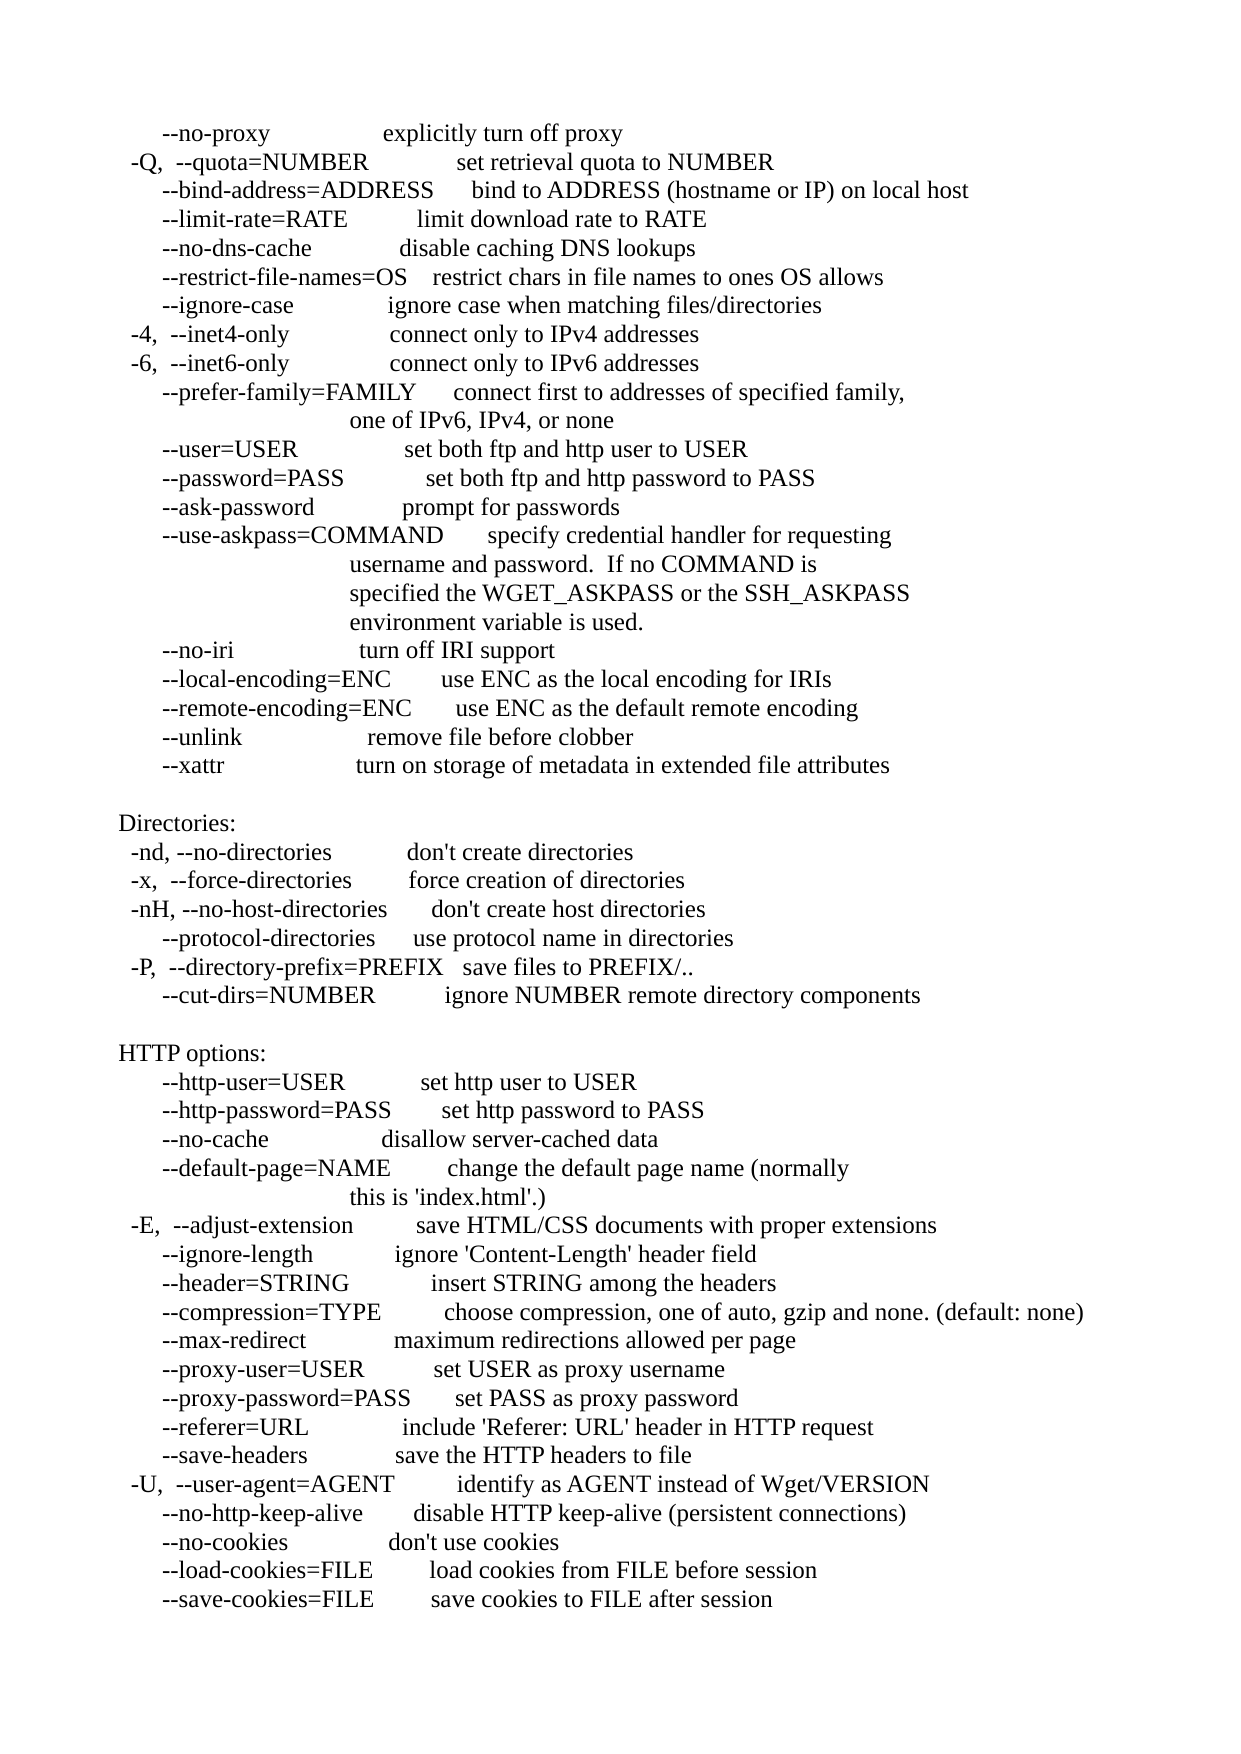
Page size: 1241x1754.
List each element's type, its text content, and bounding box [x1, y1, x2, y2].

text --default-page=NAME change the default page name (normally [118, 1153, 1122, 1182]
text one of IPv6, IPv4, or none [118, 406, 1122, 434]
text --save-cookies=FILE save cookies to FILE after session [118, 1584, 1122, 1613]
text --proxy-user=USER set USER as proxy username [118, 1354, 1122, 1383]
text -4, --inet4-only connect only to IPv4 addresses [118, 319, 1122, 348]
text --max-redirect maximum redirections allowed per page [118, 1326, 1122, 1354]
text --local-encoding=ENC use ENC as the local encoding for IRIs [118, 664, 1122, 693]
text --referer=URL include 'Referer: URL' header in HTTP request [118, 1412, 1122, 1441]
text --protocol-directories use protocol name in directories [118, 923, 1122, 952]
text --no-proxy explicitly turn off proxy [118, 118, 1122, 147]
text --use-askpass=COMMAND specify credential handler for requesting [118, 521, 1122, 549]
text specified the WGET_ASKPASS or the SSH_ASKPASS [118, 578, 1122, 607]
text -nH, --no-host-directories don't create host directories [118, 894, 1122, 923]
text --prefer-family=FAMILY connect first to addresses of specified family, [118, 377, 1122, 406]
text --save-headers save the HTTP headers to file [118, 1441, 1122, 1469]
text --limit-rate=RATE limit download rate to RATE [118, 204, 1122, 233]
text username and password. If no COMMAND is [118, 549, 1122, 578]
text --user=USER set both ftp and http user to USER [118, 434, 1122, 463]
text --ignore-length ignore 'Content-Length' header field [118, 1239, 1122, 1268]
text --ask-password prompt for passwords [118, 492, 1122, 521]
text -P, --directory-prefix=PREFIX save files to PREFIX/.. [118, 952, 1122, 981]
text -E, --adjust-extension save HTML/CSS documents with proper extensions [118, 1211, 1122, 1239]
text --no-iri turn off IRI support [118, 636, 1122, 664]
text -Q, --quota=NUMBER set retrieval quota to NUMBER [118, 147, 1122, 176]
text HTTP options: [118, 1038, 1122, 1067]
text --bind-address=ADDRESS bind to ADDRESS (hostname or IP) on local host [118, 176, 1122, 204]
text -U, --user-agent=AGENT identify as AGENT instead of Wget/VERSION [118, 1469, 1122, 1498]
text --cut-dirs=NUMBER ignore NUMBER remote directory components [118, 981, 1122, 1009]
text -6, --inet6-only connect only to IPv6 addresses [118, 348, 1122, 377]
text --http-password=PASS set http password to PASS [118, 1096, 1122, 1124]
text --compression=TYPE choose compression, one of auto, gzip and none. (default: none) [118, 1297, 1122, 1326]
text --no-http-keep-alive disable HTTP keep-alive (persistent connections) [118, 1498, 1122, 1527]
text --http-user=USER set http user to USER [118, 1067, 1122, 1096]
text --no-cache disallow server-cached data [118, 1124, 1122, 1153]
text --no-dns-cache disable caching DNS lookups [118, 233, 1122, 262]
text --xattr turn on storage of metadata in extended file attributes [118, 751, 1122, 779]
text --load-cookies=FILE load cookies from FILE before session [118, 1556, 1122, 1584]
text --remote-encoding=ENC use ENC as the default remote encoding [118, 693, 1122, 722]
text --header=STRING insert STRING among the headers [118, 1268, 1122, 1297]
text -nd, --no-directories don't create directories [118, 837, 1122, 866]
text environment variable is used. [118, 607, 1122, 636]
text -x, --force-directories force creation of directories [118, 866, 1122, 894]
text Directories: [118, 808, 1122, 837]
text --password=PASS set both ftp and http password to PASS [118, 463, 1122, 492]
text this is 'index.html'.) [118, 1182, 1122, 1211]
text --unlink remove file before clobber [118, 722, 1122, 751]
text --ignore-case ignore case when matching files/directories [118, 291, 1122, 319]
text --no-cookies don't use cookies [118, 1527, 1122, 1556]
text --proxy-password=PASS set PASS as proxy password [118, 1383, 1122, 1412]
text --restrict-file-names=OS restrict chars in file names to ones OS allows [118, 262, 1122, 291]
